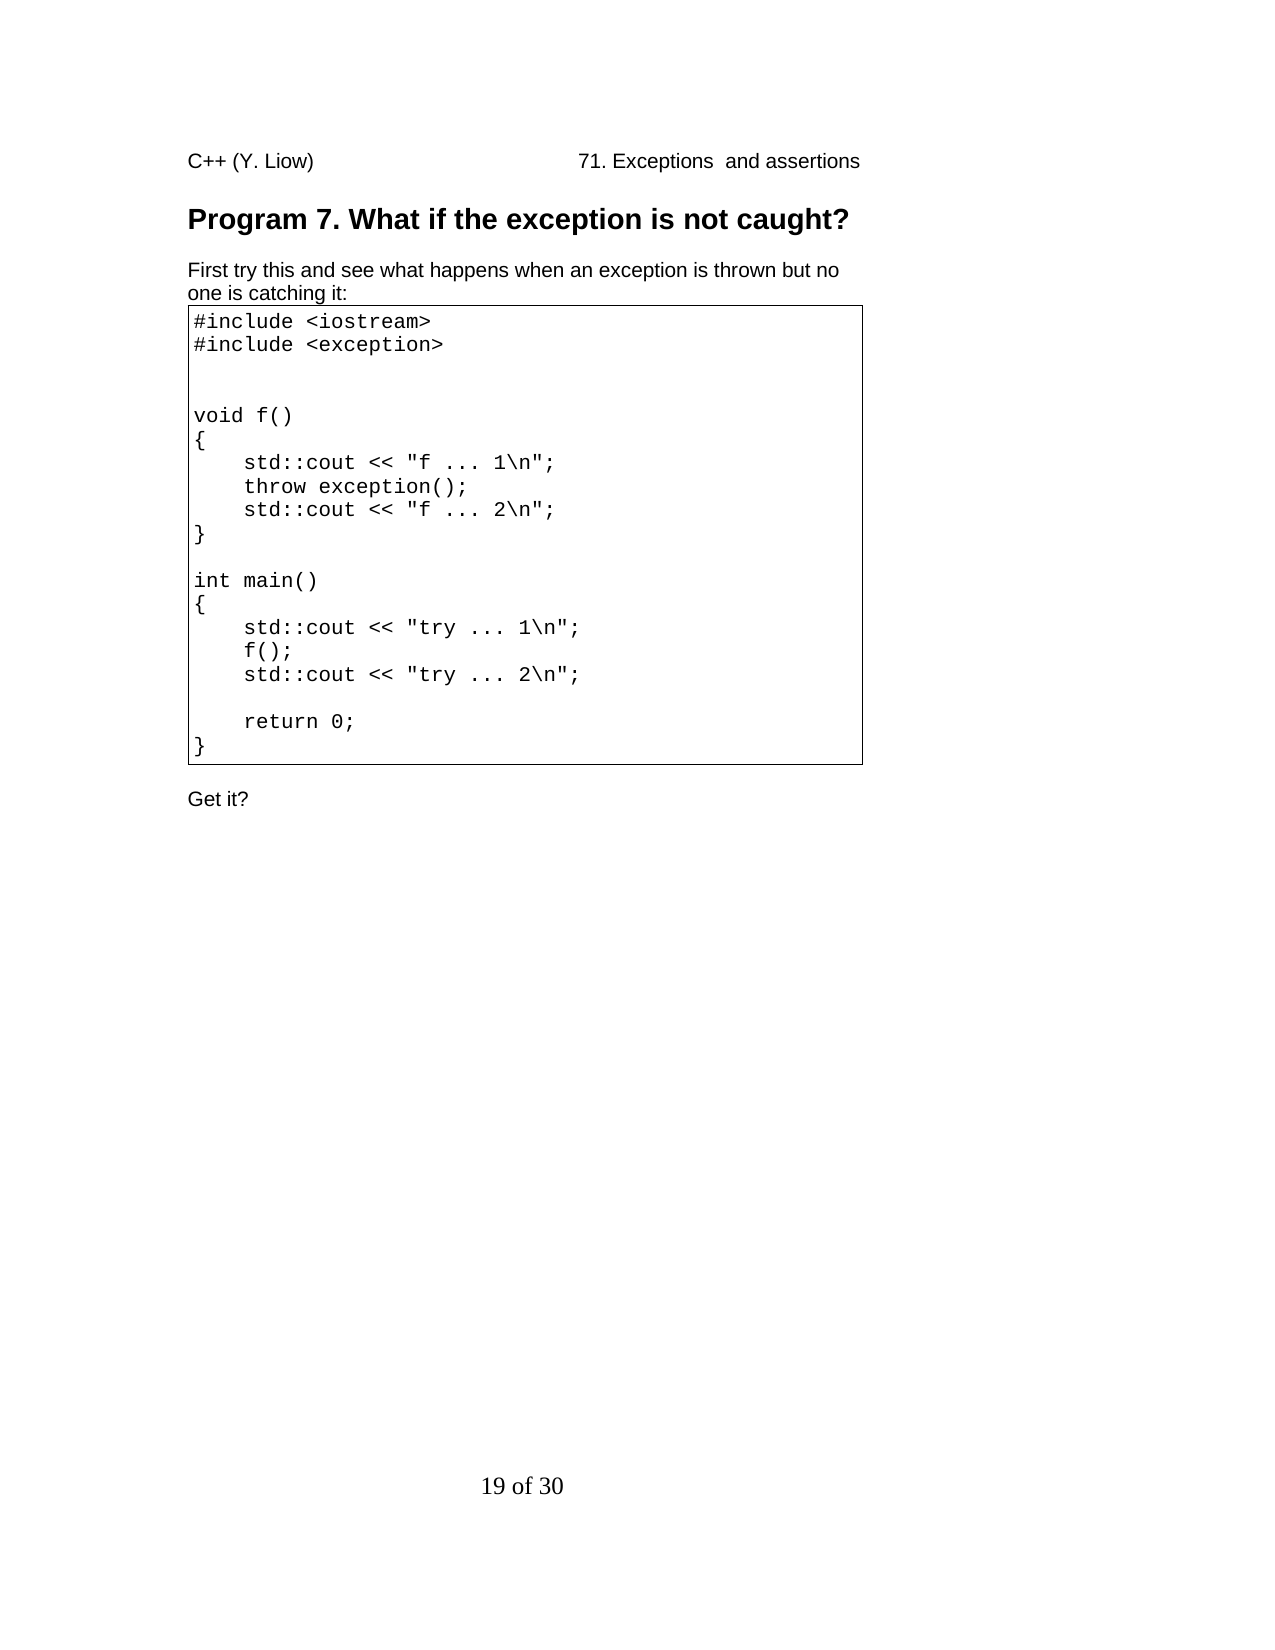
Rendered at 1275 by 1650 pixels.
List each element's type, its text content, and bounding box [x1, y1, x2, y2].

text Get it? [187, 787, 862, 811]
table_header #include <iostream> #include <exception> void f() { std::cout << "f ... 1\n"; throw exception(); std::cout << "f ... 2\n"; } int main() { std::cout << "try ... 1\n"; f(); std::cout << "try ... 2\n"; return 0; } [189, 306, 862, 764]
text First try this and see what happens when an exception is thrown but no one is catching it: [187, 259, 862, 305]
text Program 7. What if the exception is not caught? [187, 203, 862, 235]
